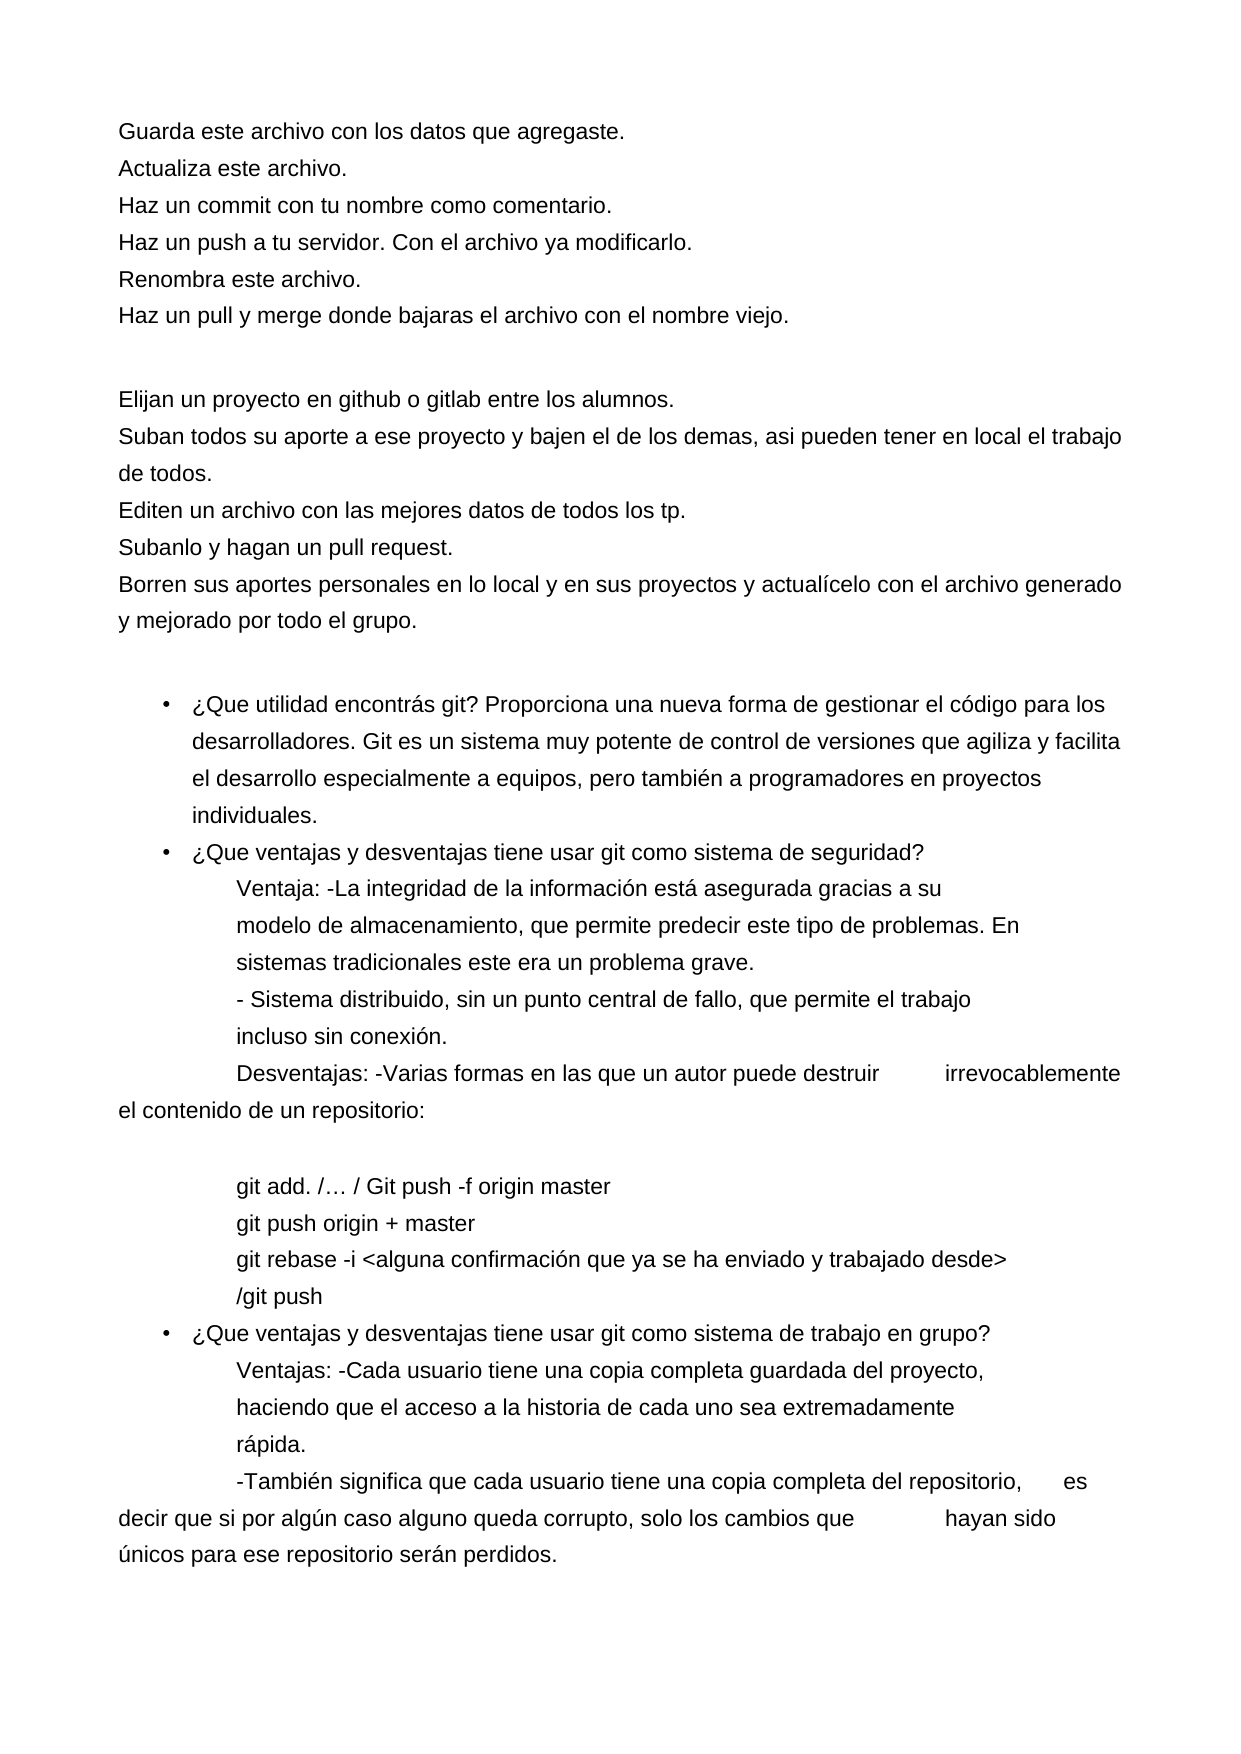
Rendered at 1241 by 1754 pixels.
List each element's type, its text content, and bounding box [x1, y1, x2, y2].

text Ventaja: -La integridad de la información está asegurada gracias a su modelo de almacenamiento, que permite predecir este tipo de problemas. En sistemas tradicionales este era un problema grave. [118, 875, 1122, 976]
text Elijan un proyecto en github o gitlab entre los alumnos. [118, 386, 1122, 412]
text -También significa que cada usuario tiene una copia completa del repositorio, es decir que si por algún caso alguno queda corrupto, solo los cambios que hayan sido únicos para ese repositorio serán perdidos. [118, 1468, 1122, 1568]
list ¿Que ventajas y desventajas tiene usar git como sistema de trabajo en grupo? [162, 1320, 1122, 1347]
text Ventajas: -Cada usuario tiene una copia completa guardada del proyecto, haciendo que el acceso a la historia de cada uno sea extremadamente rápida. [118, 1357, 1122, 1457]
text git rebase -i <alguna confirmación que ya se ha enviado y trabajado desde> /git push [118, 1246, 1122, 1310]
text git add. /… / Git push -f origin master [118, 1173, 1122, 1199]
text Subanlo y hagan un pull request. [118, 534, 1122, 560]
text git push origin + master [118, 1209, 1122, 1236]
text Haz un pull y merge donde bajaras el archivo con el nombre viejo. [118, 302, 1122, 329]
text Suban todos su aporte a ese proyecto y bajen el de los demas, asi pueden tener en local el trabajo de todos. [118, 423, 1122, 486]
text Desventajas: -Varias formas en las que un autor puede destruir irrevocablemente el contenido de un repositorio: [118, 1060, 1122, 1123]
text - Sistema distribuido, sin un punto central de fallo, que permite el trabajo incluso sin conexión. [118, 986, 1122, 1049]
text Haz un commit con tu nombre como comentario. [118, 192, 1122, 218]
list ¿Que utilidad encontrás git? Proporciona una nueva forma de gestionar el código para los desarrolladores. Git es un sistema muy potente de control de versiones que agiliza y facilita el desarrollo especialmente a equipos, pero también a programadores en proyectos individuales. [162, 691, 1122, 828]
text Borren sus aportes personales en lo local y en sus proyectos y actualícelo con el archivo generado y mejorado por todo el grupo. [118, 571, 1122, 634]
list ¿Que ventajas y desventajas tiene usar git como sistema de seguridad? [162, 838, 1122, 865]
text Guarda este archivo con los datos que agregaste. [118, 118, 1122, 144]
text Actualiza este archivo. [118, 155, 1122, 181]
text Haz un push a tu servidor. Con el archivo ya modificarlo. [118, 229, 1122, 255]
text Renombra este archivo. [118, 266, 1122, 292]
text Editen un archivo con las mejores datos de todos los tp. [118, 497, 1122, 523]
